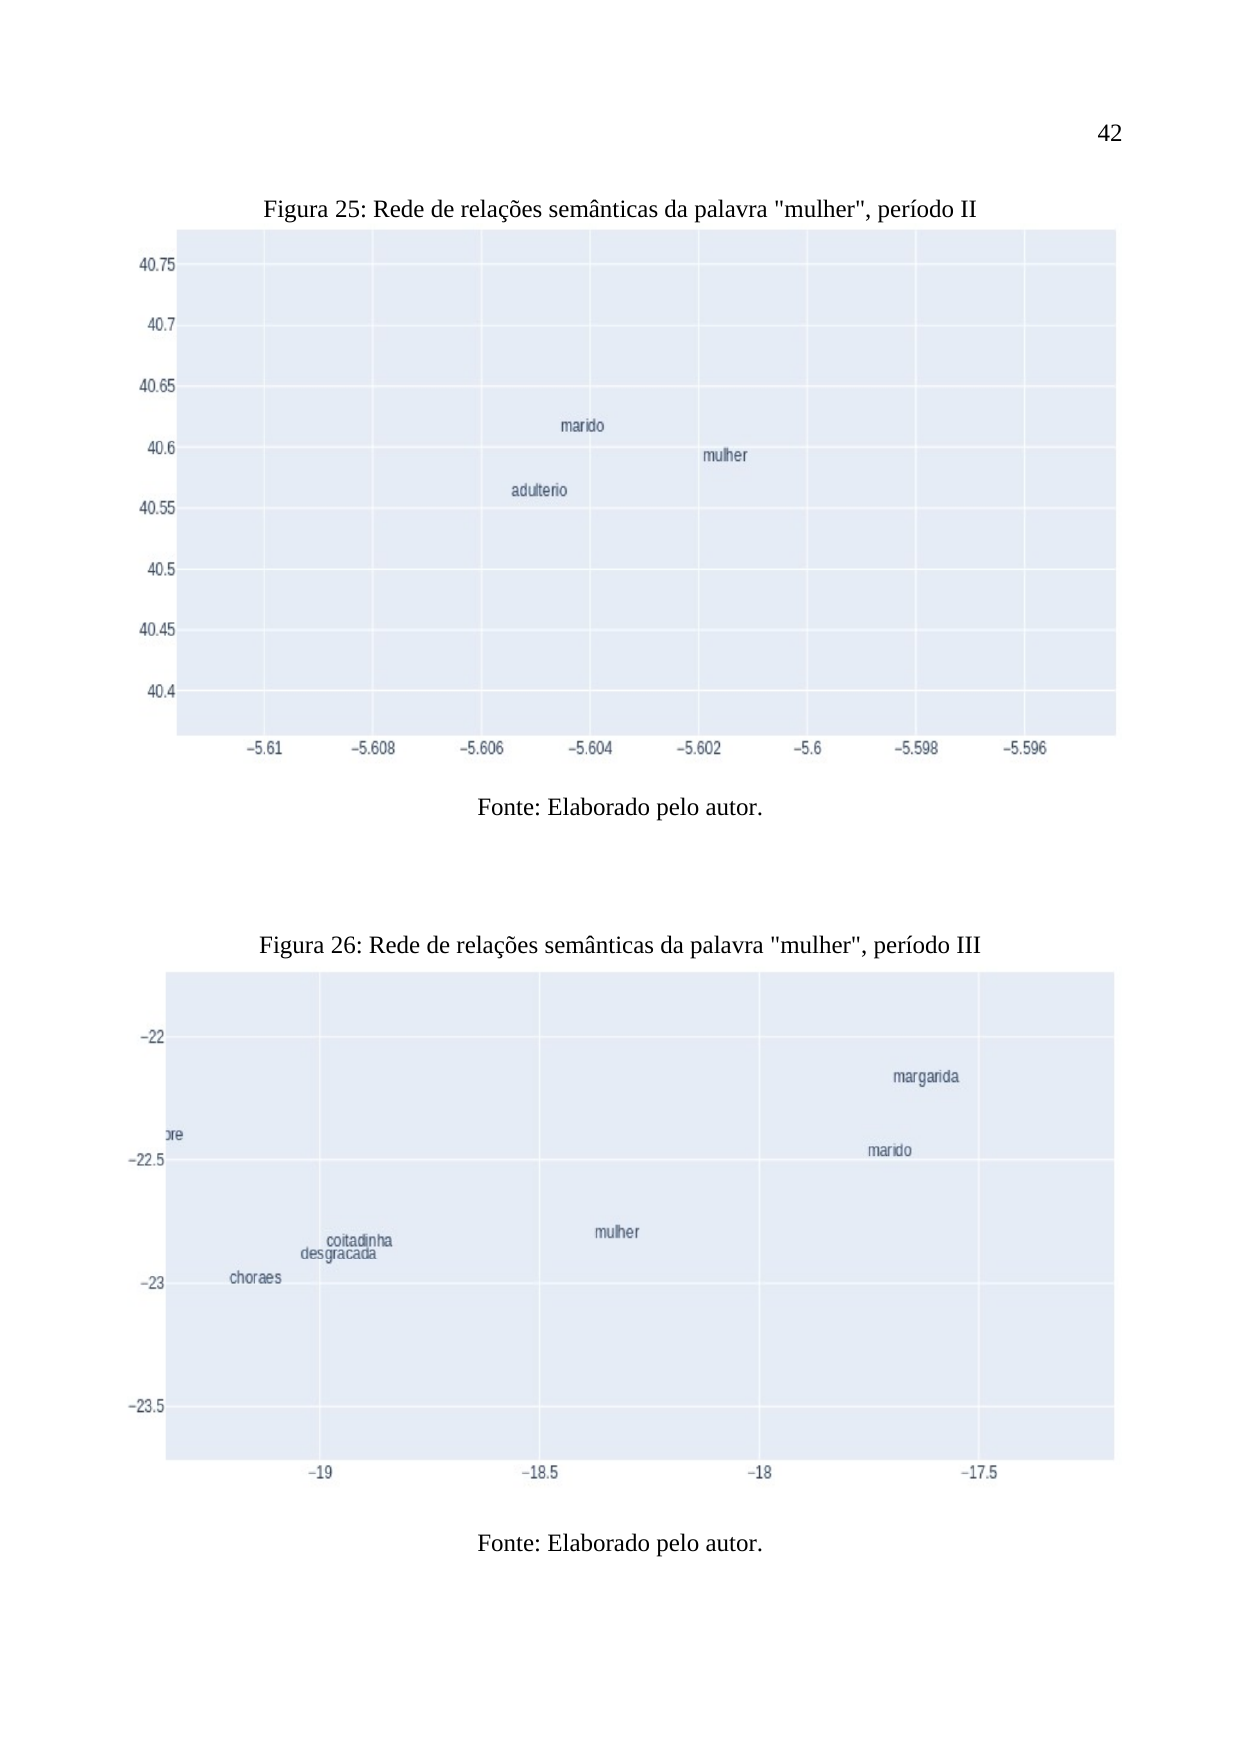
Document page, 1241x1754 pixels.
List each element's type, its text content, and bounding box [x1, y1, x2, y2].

text Figura 25: Rede de relações semânticas da palavra "mulher", período II [118, 194, 1122, 223]
text Fonte: Elaborado pelo autor. [118, 1499, 1122, 1557]
text Figura 26: Rede de relações semânticas da palavra "mulher", período III [118, 930, 1122, 959]
picture [118, 223, 1123, 764]
text Fonte: Elaborado pelo autor. [118, 764, 1122, 821]
picture [118, 959, 1123, 1499]
